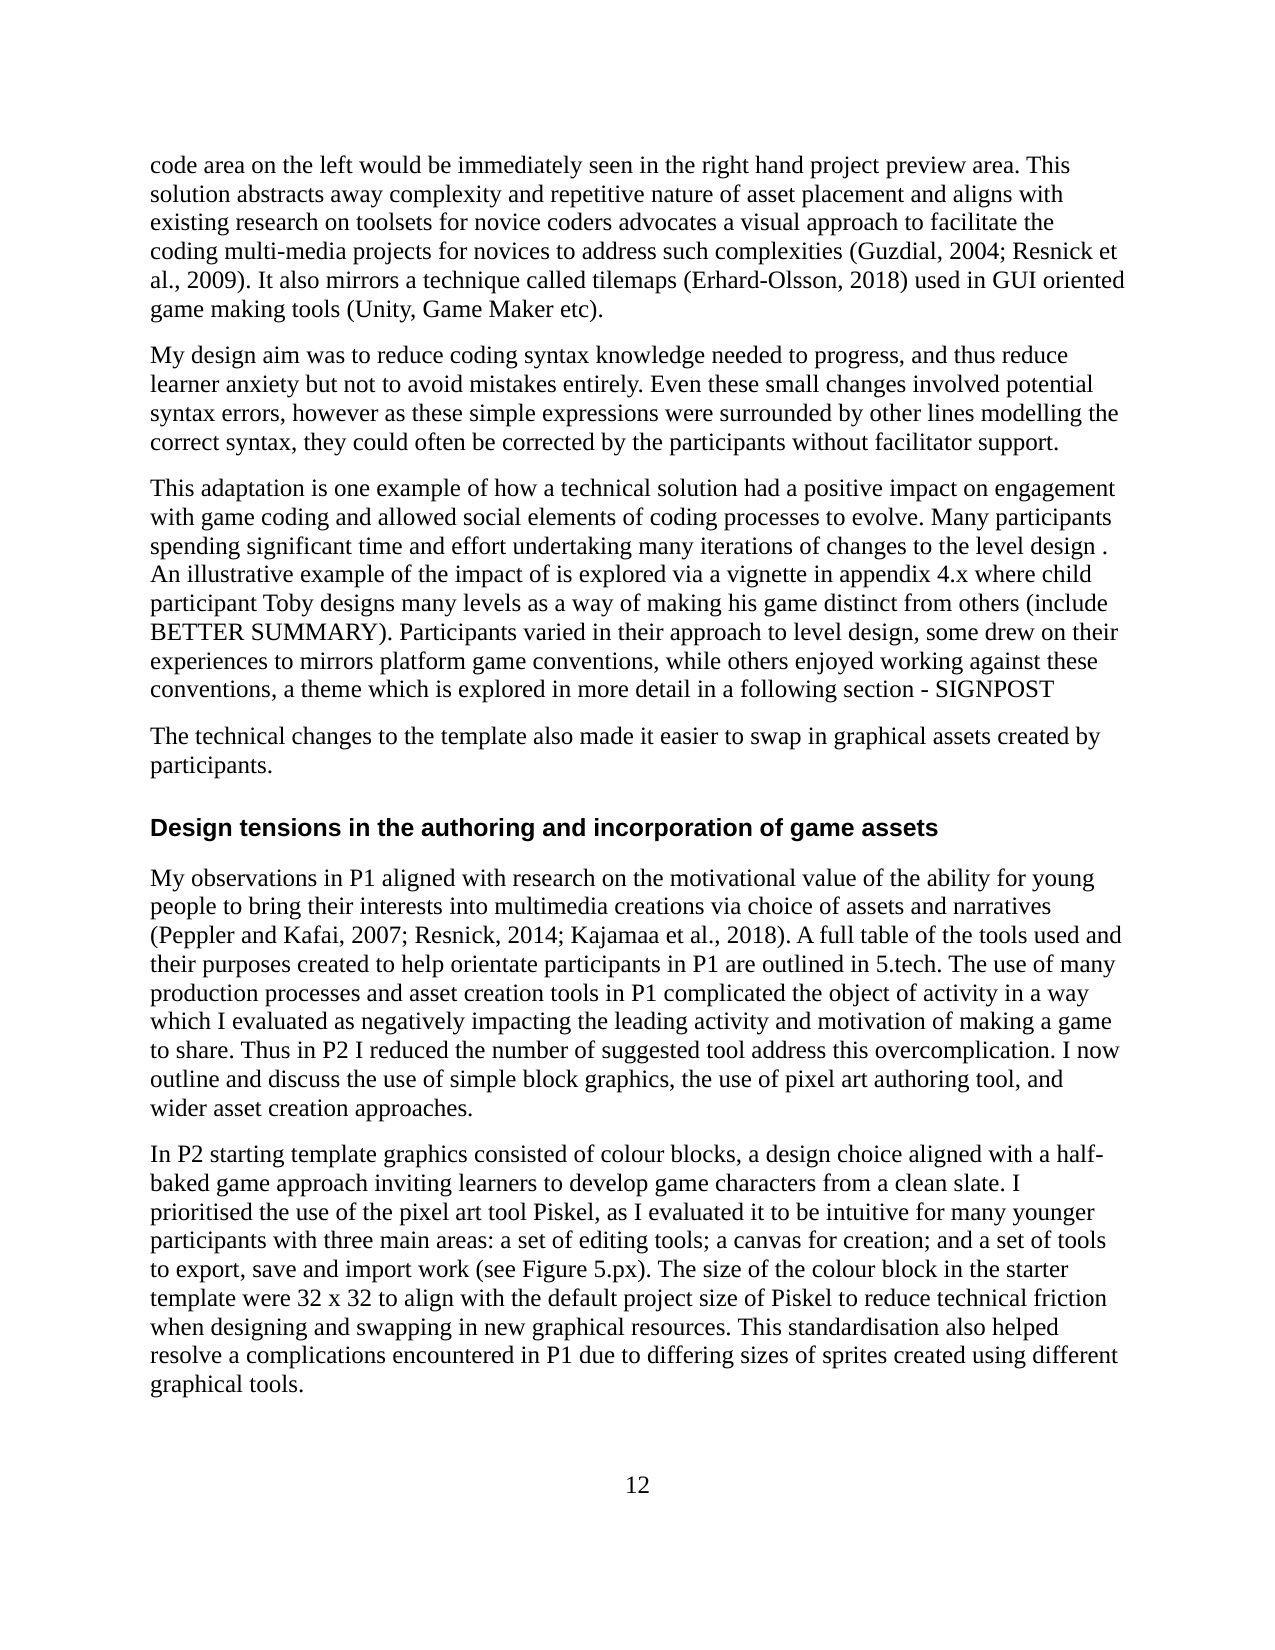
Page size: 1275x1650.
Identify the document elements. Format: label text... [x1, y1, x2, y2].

text This adaptation is one example of how a technical solution had a positive impact on engagement with game coding and allowed social elements of coding processes to evolve. Many participants spending significant time and effort undertaking many iterations of changes to the level design . An illustrative example of the impact of is explored via a vignette in appendix 4.x where child participant Toby designs many levels as a way of making his game distinct from others (include BETTER SUMMARY). Participants varied in their approach to level design, some drew on their experiences to mirrors platform game conventions, while others enjoyed working against these conventions, a theme which is explored in more detail in a following section - SIGNPOST [150, 473, 1125, 703]
text My design aim was to reduce coding syntax knowledge needed to progress, and thus reduce learner anxiety but not to avoid mistakes entirely. Even these small changes involved potential syntax errors, however as these simple expressions were surrounded by other lines modelling the correct syntax, they could often be corrected by the participants without facilitator support. [150, 340, 1125, 455]
text code area on the left would be immediately seen in the right hand project preview area. This solution abstracts away complexity and repetitive nature of asset placement and aligns with existing research on toolsets for novice coders advocates a visual approach to facilitate the coding multi-media projects for novices to address such complexities (Guzdial, 2004; Resnick et al., 2009). It also mirrors a technique called tilemaps (Erhard-Olsson, 2018) used in GUI oriented game making tools (Unity, Game Maker etc). [150, 150, 1125, 322]
subtitle Design tensions in the authoring and incorporation of game assets [150, 813, 1125, 841]
text The technical changes to the template also made it easier to swap in graphical assets created by participants. [150, 721, 1125, 779]
text My observations in P1 aligned with research on the motivational value of the ability for young people to bring their interests into multimedia creations via choice of assets and narratives (Peppler and Kafai, 2007; Resnick, 2014; Kajamaa et al., 2018). A full table of the tools used and their purposes created to help orientate participants in P1 are outlined in 5.tech. The use of many production processes and asset creation tools in P1 complicated the object of activity in a way which I evaluated as negatively impacting the leading activity and motivation of making a game to share. Thus in P2 I reduced the number of suggested tool address this overcomplication. I now outline and discuss the use of simple block graphics, the use of pixel art authoring tool, and wider asset creation approaches. [150, 863, 1125, 1121]
text In P2 starting template graphics consisted of colour blocks, a design choice aligned with a half-baked game approach inviting learners to develop game characters from a clean slate. I prioritised the use of the pixel art tool Piskel, as I evaluated it to be intuitive for many younger participants with three main areas: a set of editing tools; a canvas for creation; and a set of tools to export, save and import work (see Figure 5.px). The size of the colour block in the starter template were 32 x 32 to align with the default project size of Piskel to reduce technical friction when designing and swapping in new graphical resources. This standardisation also helped resolve a complications encountered in P1 due to differing sizes of sprites created using different graphical tools. [150, 1139, 1125, 1398]
